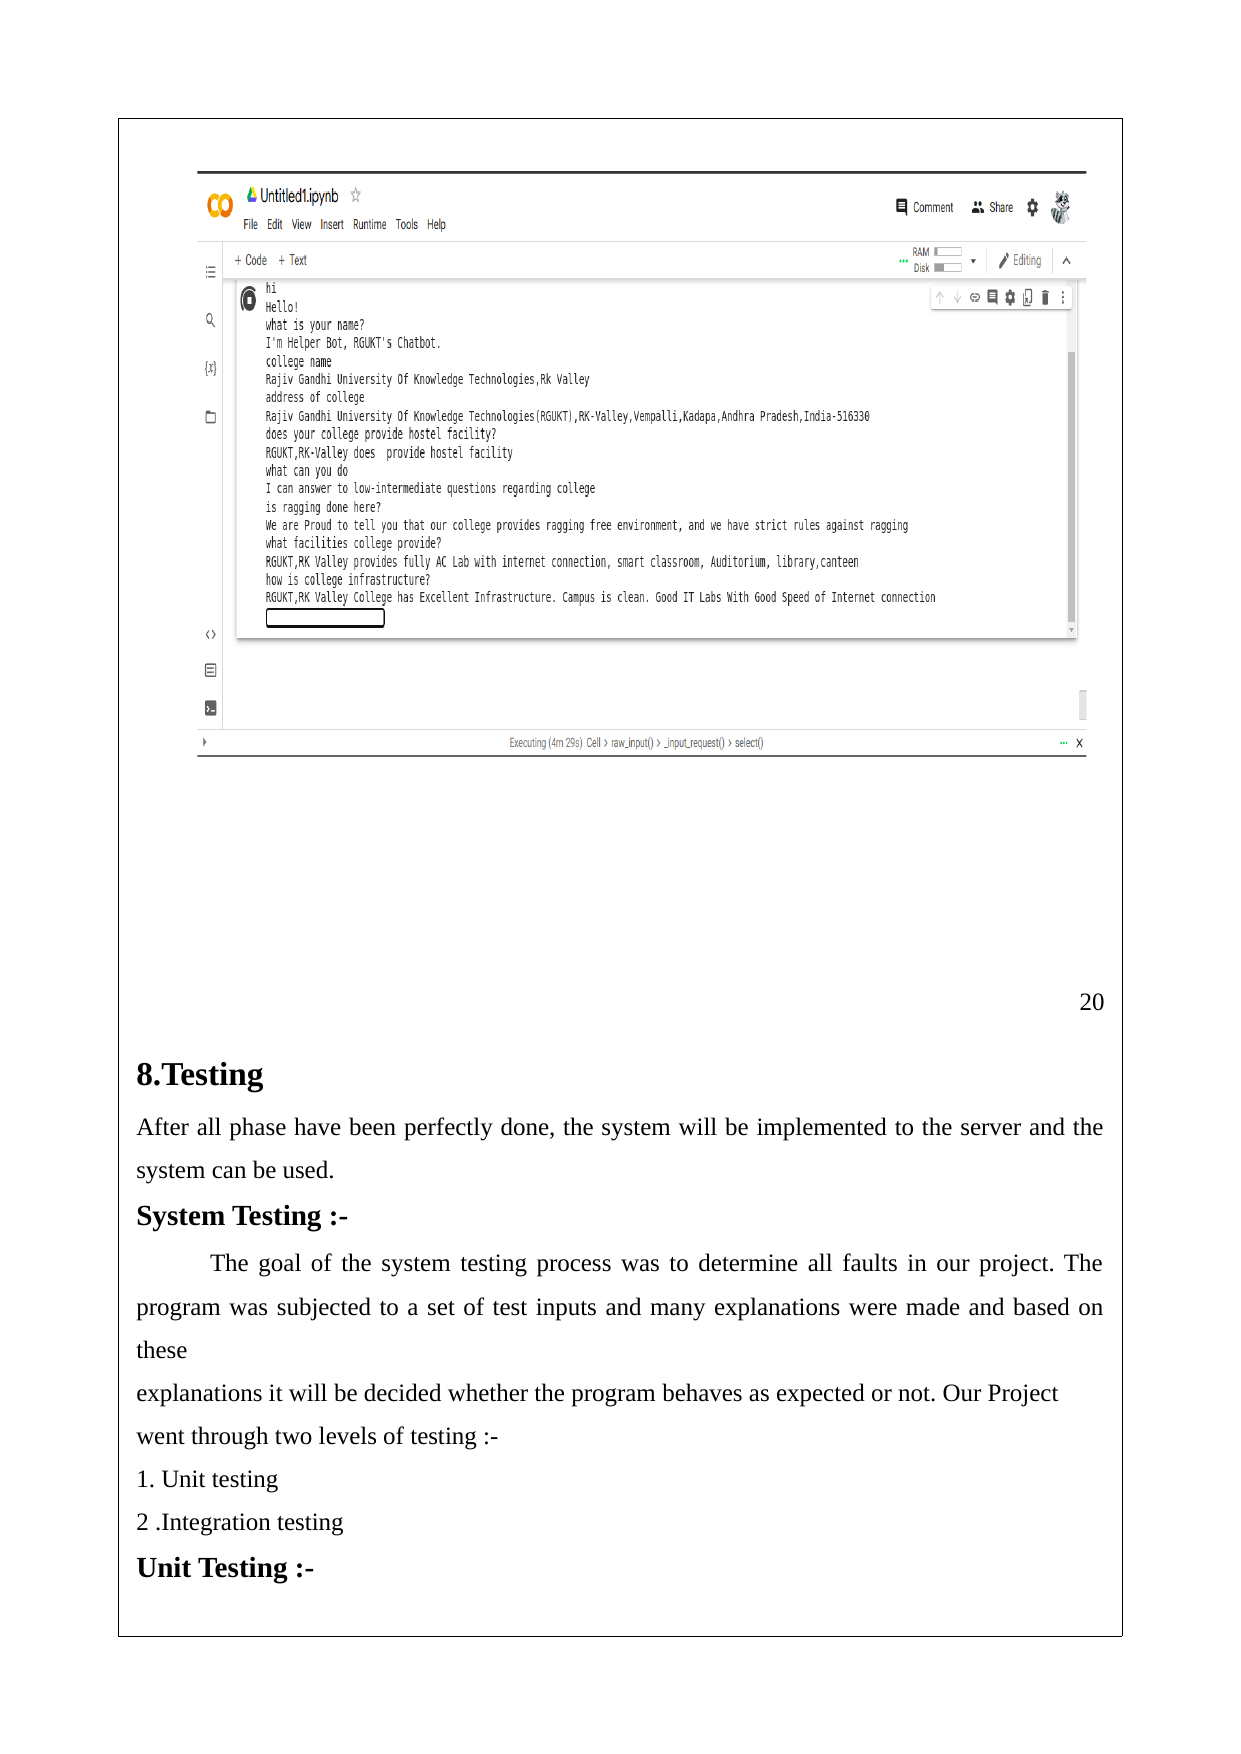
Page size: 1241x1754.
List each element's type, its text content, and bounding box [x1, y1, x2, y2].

text System Testing :- [136, 1198, 1104, 1232]
text explanations it will be decided whether the program behaves as expected or not. Our Project [136, 1378, 1104, 1407]
text 1. Unit testing [136, 1464, 1104, 1493]
picture [197, 171, 1087, 757]
text Unit Testing :- [136, 1550, 1104, 1584]
text The goal of the system testing process was to determine all faults in our project. The program was subjected to a set of test inputs and many explanations were made and based on these [136, 1248, 1104, 1363]
text 8.Testing [136, 1054, 1104, 1093]
text 2 .Integration testing [136, 1507, 1104, 1536]
text After all phase have been perfectly done, the system will be implemented to the server and the system can be used. [136, 1112, 1104, 1184]
text 20 [136, 986, 1104, 1016]
text went through two levels of testing :- [136, 1421, 1104, 1450]
